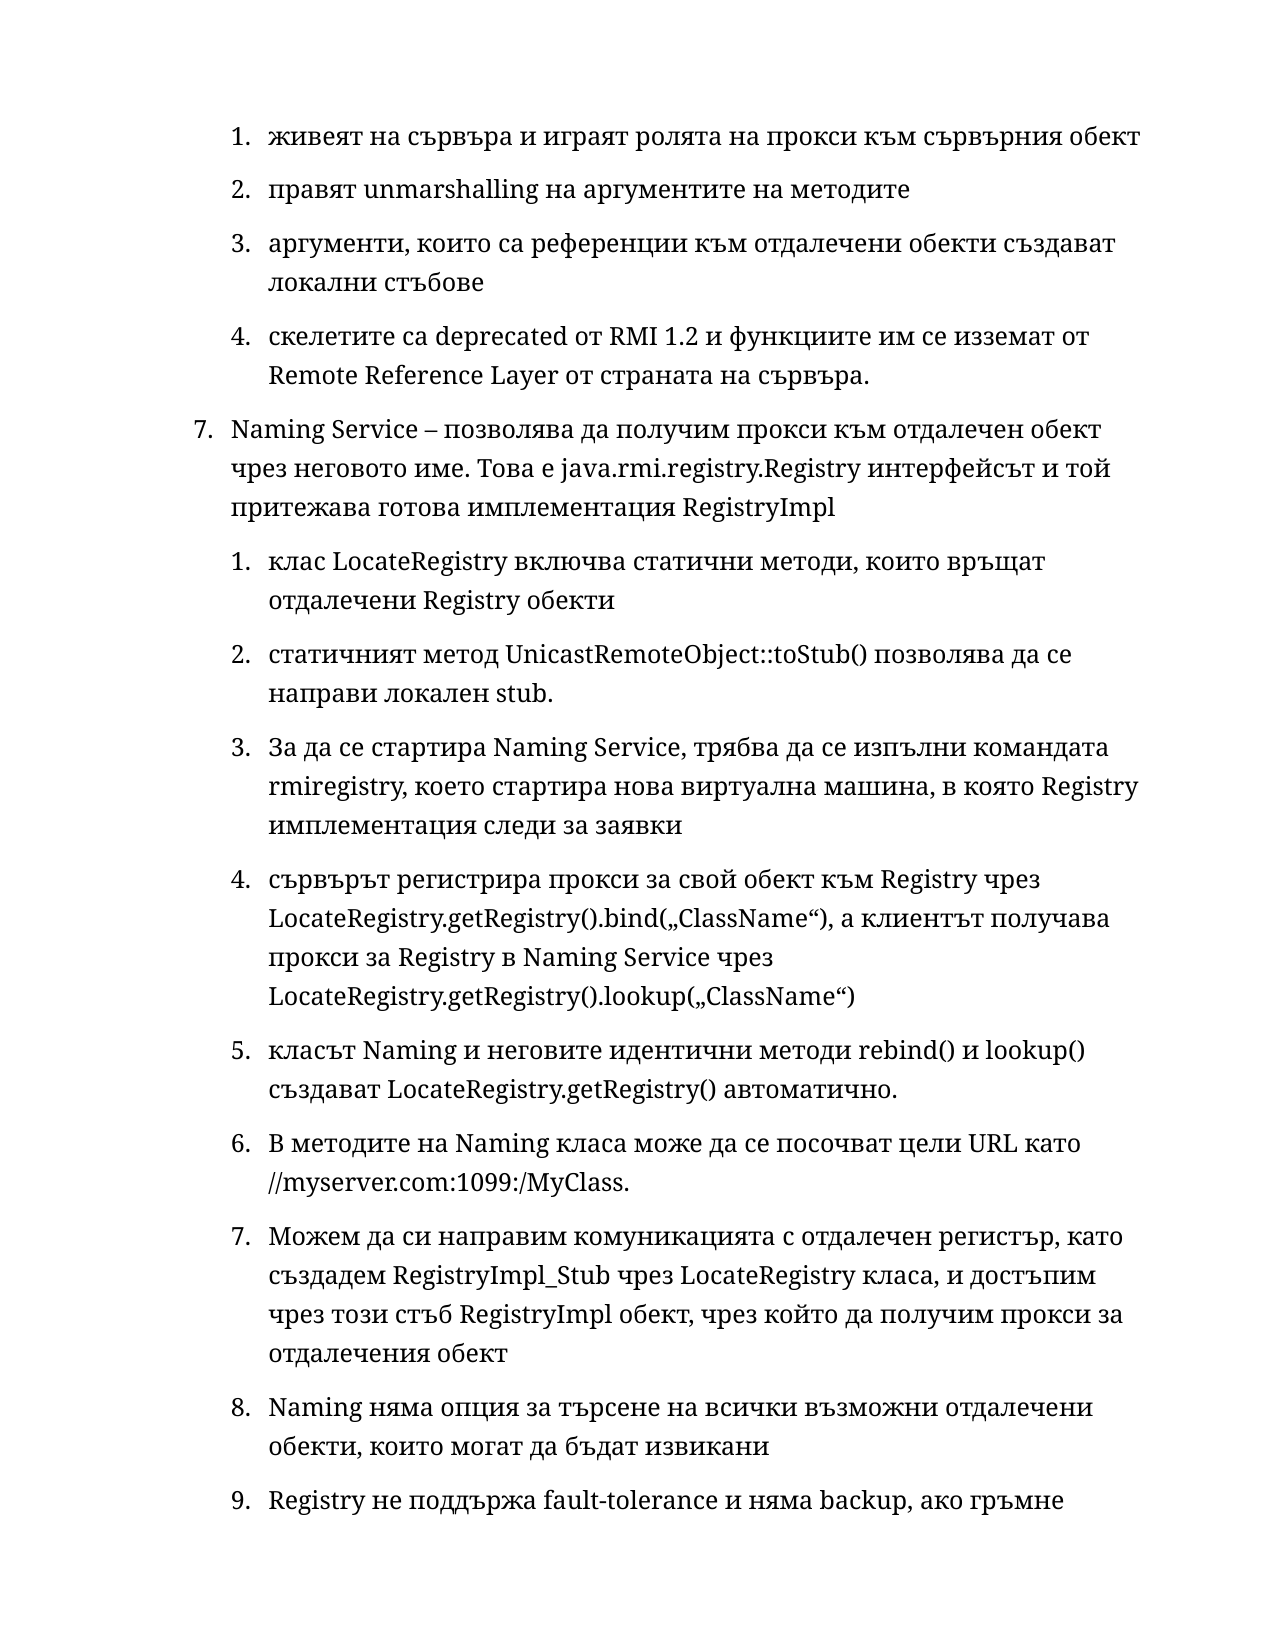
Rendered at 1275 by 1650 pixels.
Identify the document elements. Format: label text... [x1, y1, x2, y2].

list клас LocateRegistry включва статични методи, които връщат отдалечени Registry обекти [231, 543, 1157, 617]
list В методите на Naming класа може да се посочват цели URL като //myserver.com:1099:/MyClass. [231, 1126, 1157, 1199]
list Naming няма опция за търсене на всички възможни отдалечени обекти, които могат да бъдат извикани [231, 1390, 1157, 1463]
list За да се стартира Naming Service, трябва да се изпълни командата rmiregistry, което стартира нова виртуална машина, в която Registry имплементация следи за заявки [231, 729, 1157, 842]
list живеят на сървъра и играят ролята на прокси към сървърния обект [231, 118, 1157, 152]
list скелетите са deprecated от RMI 1.2 и функциите им се изземат от Remote Reference Layer от страната на сървъра. [231, 318, 1157, 392]
list Naming Service – позволява да получим прокси към отдалечен обект чрез неговото име. Това е java.rmi.registry.Registry интерфейсът и той притежава готова имплементация RegistryImpl [193, 411, 1157, 524]
list класът Naming и неговите идентични методи rebind() и lookup() създават LocateRegistry.getRegistry() автоматично. [231, 1033, 1157, 1106]
list правят unmarshalling на аргументите на методите [231, 172, 1157, 206]
list аргументи, които са референции към отдалечени обекти създават локални стъбове [231, 226, 1157, 299]
list сървърът регистрира прокси за свой обект към Registry чрез LocateRegistry.getRegistry().bind(„ClassName“), а клиентът получава прокси за Registry в Naming Service чрез LocateRegistry.getRegistry().lookup(„ClassName“) [231, 861, 1157, 1013]
list статичният метод UnicastRemoteObject::toStub() позволява да се направи локален stub. [231, 636, 1157, 710]
list Registry не поддържа fault-tolerance и няма backup, ако гръмне [231, 1483, 1157, 1517]
list Можем да си направим комуникацията с отдалечен регистър, като създадем RegistryImpl_Stub чрез LocateRegistry класа, и достъпим чрез този стъб RegistryImpl обект, чрез който да получим прокси за отдалечения обект [231, 1218, 1157, 1370]
